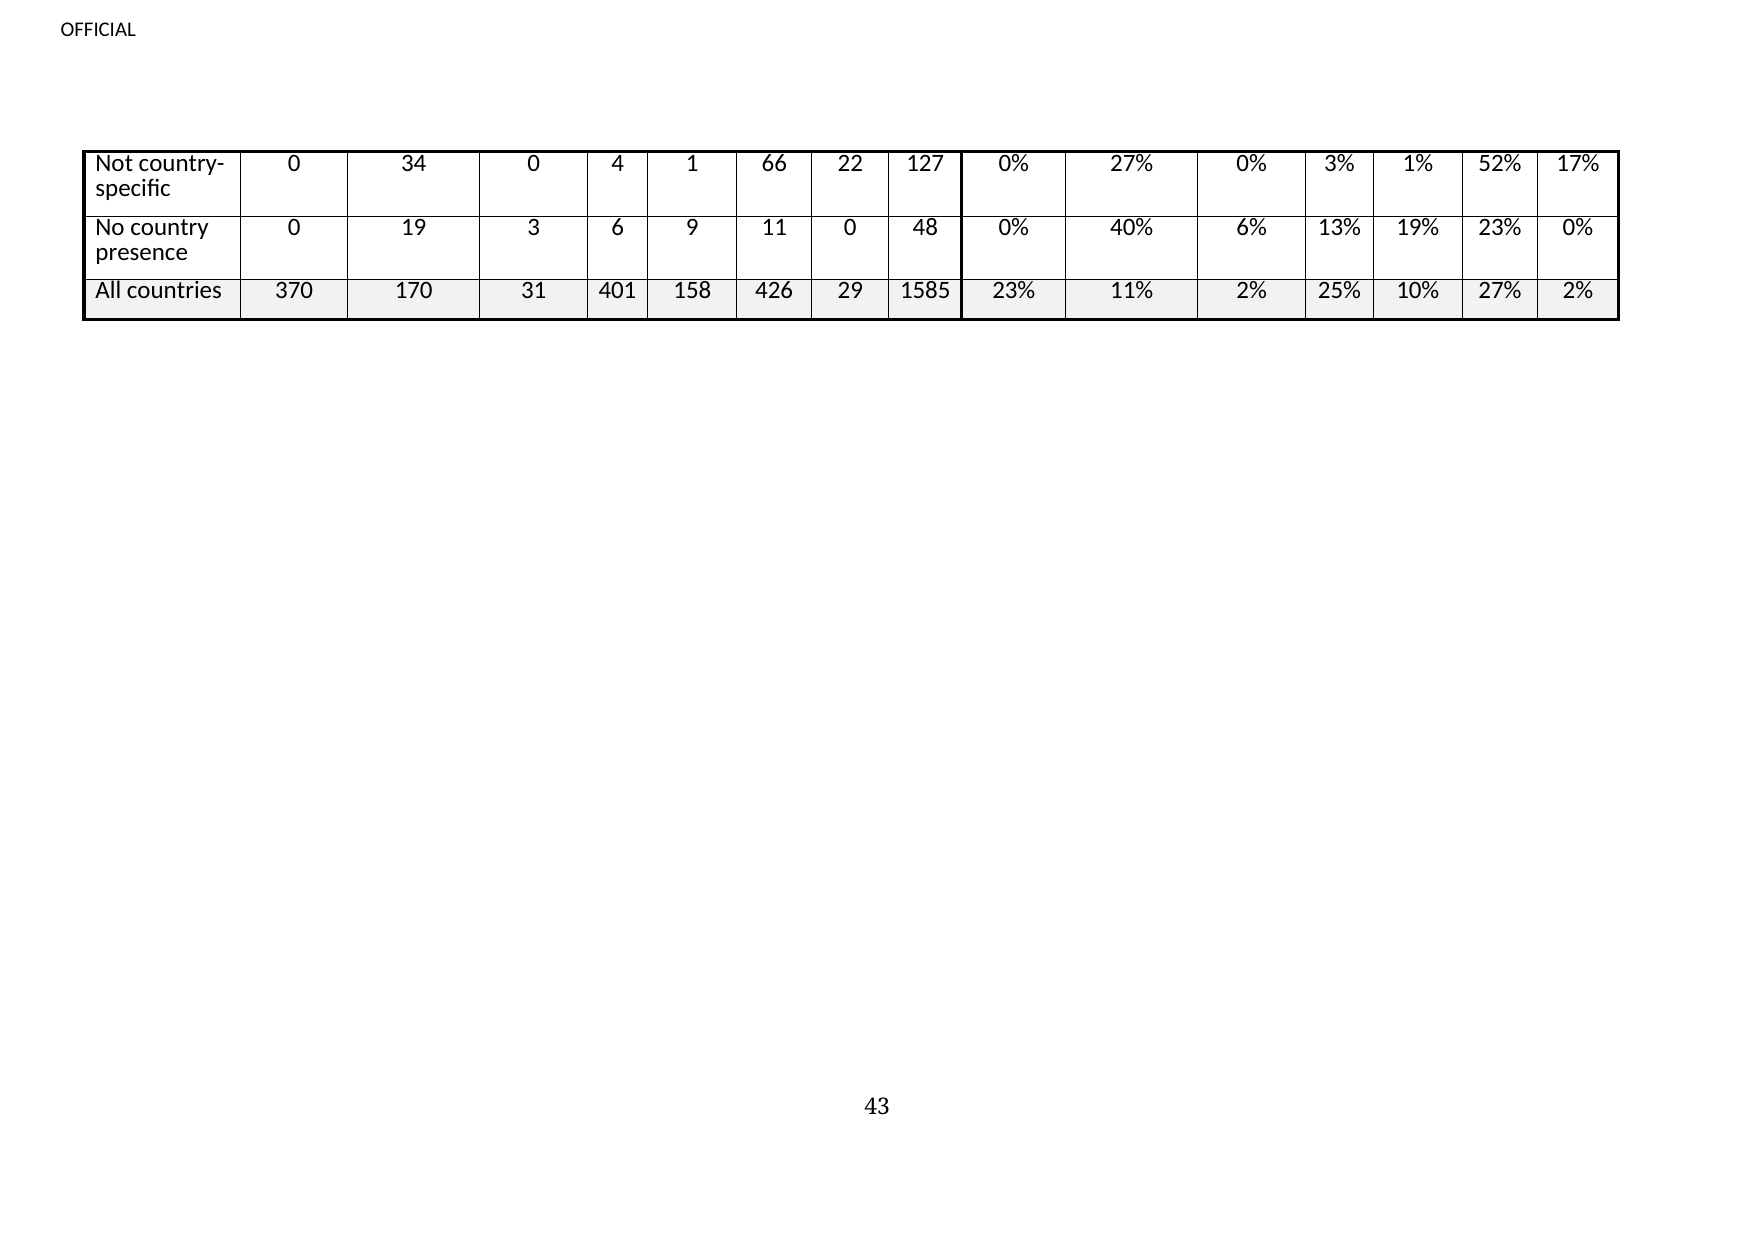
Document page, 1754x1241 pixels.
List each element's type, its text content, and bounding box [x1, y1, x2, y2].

table_cell 11% [1066, 280, 1197, 318]
table_cell 3 [480, 217, 587, 279]
table_cell No country presence [86, 217, 240, 279]
table_cell 29 [812, 280, 888, 318]
table_cell 19 [348, 217, 479, 279]
table_cell 11 [737, 217, 811, 279]
table_cell 370 [241, 280, 347, 318]
table_cell 0% [1198, 153, 1305, 216]
table_cell 1 [648, 153, 736, 216]
table_cell 22 [812, 153, 888, 216]
table_cell 17% [1538, 153, 1617, 216]
table_cell 0 [480, 153, 587, 216]
table_cell 23% [1463, 217, 1537, 279]
table_cell 170 [348, 280, 479, 318]
table_cell 127 [889, 153, 960, 216]
table_cell 40% [1066, 217, 1197, 279]
table_cell 4 [588, 153, 647, 216]
table_cell 426 [737, 280, 811, 318]
table_cell 1585 [889, 280, 960, 318]
table_cell 2% [1538, 280, 1617, 318]
table_cell 0 [241, 153, 347, 216]
table_cell 19% [1374, 217, 1462, 279]
table_cell 158 [648, 280, 736, 318]
table_cell 401 [588, 280, 647, 318]
table_cell 48 [889, 217, 960, 279]
table_cell 3% [1306, 153, 1373, 216]
table_cell 2% [1198, 280, 1305, 318]
table_cell 0% [963, 153, 1065, 216]
table_cell 25% [1306, 280, 1373, 318]
table_cell 10% [1374, 280, 1462, 318]
table_cell Not country-specific [86, 153, 240, 216]
table_cell 31 [480, 280, 587, 318]
table_cell 0% [963, 217, 1065, 279]
table_cell 13% [1306, 217, 1373, 279]
table_cell 0 [812, 217, 888, 279]
table_cell All countries [86, 280, 240, 318]
table_cell 23% [963, 280, 1065, 318]
table_cell 6 [588, 217, 647, 279]
table_cell 0 [241, 217, 347, 279]
table_cell 34 [348, 153, 479, 216]
table_cell 66 [737, 153, 811, 216]
table_cell 9 [648, 217, 736, 279]
table_cell 0% [1538, 217, 1617, 279]
table_cell 52% [1463, 153, 1537, 216]
table_cell 27% [1066, 153, 1197, 216]
table_cell 6% [1198, 217, 1305, 279]
table_cell 1% [1374, 153, 1462, 216]
table_cell 27% [1463, 280, 1537, 318]
